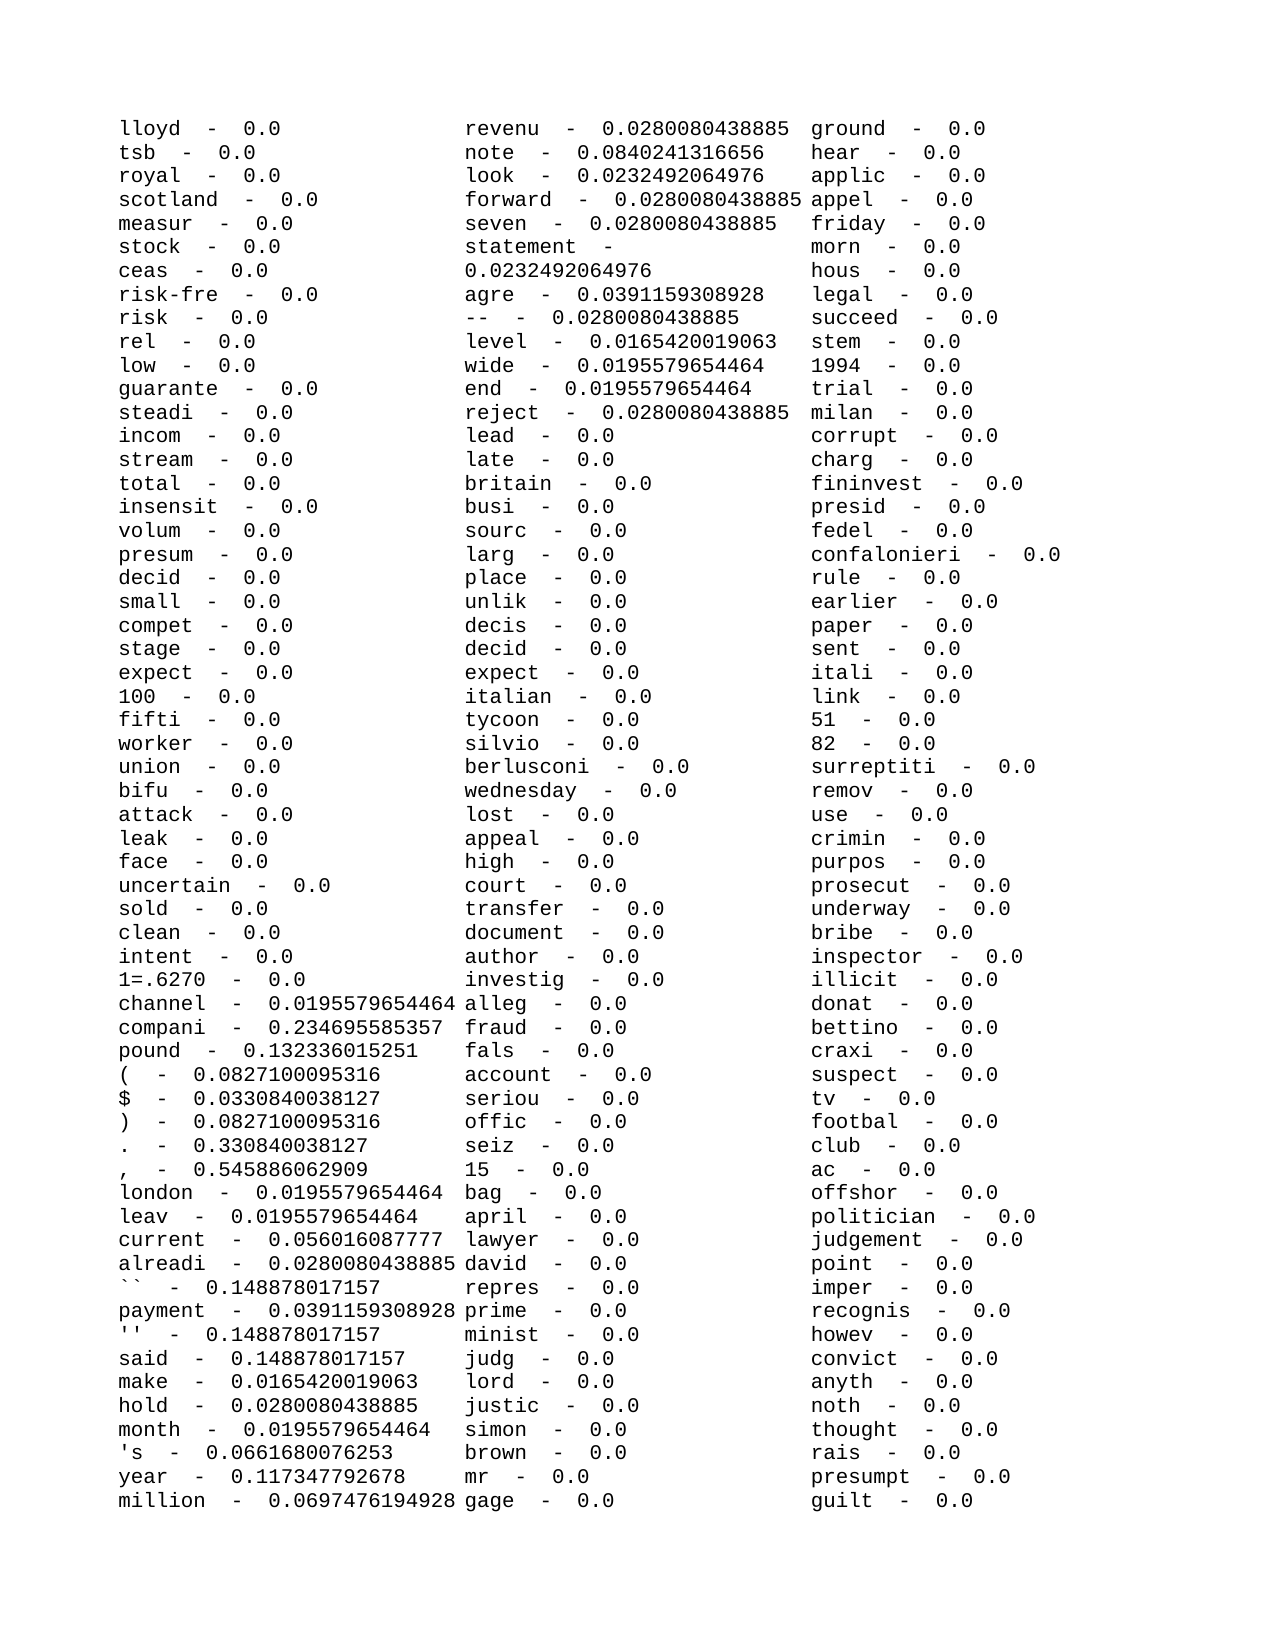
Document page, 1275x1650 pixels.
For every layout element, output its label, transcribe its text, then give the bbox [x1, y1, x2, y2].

text hear - 0.0 [811, 142, 1157, 165]
text million - 0.0697476194928 [118, 1489, 464, 1513]
text measur - 0.0 [118, 213, 464, 236]
text footbal - 0.0 [811, 1111, 1157, 1135]
text recognis - 0.0 [811, 1300, 1157, 1324]
text incom - 0.0 [118, 426, 464, 449]
text lord - 0.0 [464, 1371, 811, 1395]
text david - 0.0 [464, 1253, 811, 1277]
text look - 0.0232492064976 [464, 165, 811, 189]
text uncertain - 0.0 [118, 875, 464, 898]
text imper - 0.0 [811, 1277, 1157, 1300]
text sourc - 0.0 [464, 520, 811, 544]
text justic - 0.0 [464, 1395, 811, 1419]
text club - 0.0 [811, 1135, 1157, 1158]
text leak - 0.0 [118, 827, 464, 851]
text lloyd - 0.0 [118, 118, 464, 142]
text stem - 0.0 [811, 331, 1157, 354]
text clean - 0.0 [118, 922, 464, 946]
text small - 0.0 [118, 591, 464, 615]
text 100 - 0.0 [118, 686, 464, 709]
text gage - 0.0 [464, 1489, 811, 1513]
text ( - 0.0827100095316 [118, 1064, 464, 1088]
text brown - 0.0 [464, 1442, 811, 1466]
text 15 - 0.0 [464, 1158, 811, 1182]
text hold - 0.0280080438885 [118, 1395, 464, 1419]
text lawyer - 0.0 [464, 1229, 811, 1253]
text tsb - 0.0 [118, 142, 464, 165]
text worker - 0.0 [118, 733, 464, 757]
text thought - 0.0 [811, 1419, 1157, 1442]
text tycoon - 0.0 [464, 709, 811, 733]
text month - 0.0195579654464 [118, 1419, 464, 1442]
text guarante - 0.0 [118, 378, 464, 402]
text fals - 0.0 [464, 1040, 811, 1064]
text britain - 0.0 [464, 473, 811, 496]
text wednesday - 0.0 [464, 780, 811, 804]
text itali - 0.0 [811, 662, 1157, 686]
text rais - 0.0 [811, 1442, 1157, 1466]
text forward - 0.0280080438885 [464, 189, 811, 213]
text crimin - 0.0 [811, 827, 1157, 851]
text judgement - 0.0 [811, 1229, 1157, 1253]
text sold - 0.0 [118, 898, 464, 922]
text rel - 0.0 [118, 331, 464, 354]
text royal - 0.0 [118, 165, 464, 189]
text charg - 0.0 [811, 449, 1157, 473]
text union - 0.0 [118, 757, 464, 780]
text pound - 0.132336015251 [118, 1040, 464, 1064]
text busi - 0.0 [464, 496, 811, 520]
text presum - 0.0 [118, 544, 464, 567]
text simon - 0.0 [464, 1419, 811, 1442]
text note - 0.0840241316656 [464, 142, 811, 165]
text high - 0.0 [464, 851, 811, 875]
text presumpt - 0.0 [811, 1466, 1157, 1489]
text 82 - 0.0 [811, 733, 1157, 757]
text donat - 0.0 [811, 993, 1157, 1017]
text risk - 0.0 [118, 307, 464, 331]
text anyth - 0.0 [811, 1371, 1157, 1395]
text risk-fre - 0.0 [118, 284, 464, 307]
text place - 0.0 [464, 567, 811, 591]
text appel - 0.0 [811, 189, 1157, 213]
text earlier - 0.0 [811, 591, 1157, 615]
text ground - 0.0 [811, 118, 1157, 142]
text 1=.6270 - 0.0 [118, 969, 464, 993]
text minist - 0.0 [464, 1324, 811, 1348]
text alreadi - 0.0280080438885 [118, 1253, 464, 1277]
text end - 0.0195579654464 [464, 378, 811, 402]
text -- - 0.0280080438885 [464, 307, 811, 331]
text 51 - 0.0 [811, 709, 1157, 733]
text paper - 0.0 [811, 615, 1157, 638]
text '' - 0.148878017157 [118, 1324, 464, 1348]
text seven - 0.0280080438885 [464, 213, 811, 236]
text stream - 0.0 [118, 449, 464, 473]
text `` - 0.148878017157 [118, 1277, 464, 1300]
text fraud - 0.0 [464, 1017, 811, 1040]
text . - 0.330840038127 [118, 1135, 464, 1158]
text purpos - 0.0 [811, 851, 1157, 875]
text bag - 0.0 [464, 1182, 811, 1206]
text scotland - 0.0 [118, 189, 464, 213]
text prosecut - 0.0 [811, 875, 1157, 898]
text offshor - 0.0 [811, 1182, 1157, 1206]
text italian - 0.0 [464, 686, 811, 709]
text ceas - 0.0 [118, 260, 464, 284]
text total - 0.0 [118, 473, 464, 496]
text , - 0.545886062909 [118, 1158, 464, 1182]
text succeed - 0.0 [811, 307, 1157, 331]
text appeal - 0.0 [464, 827, 811, 851]
text low - 0.0 [118, 354, 464, 378]
text compani - 0.234695585357 [118, 1017, 464, 1040]
text prime - 0.0 [464, 1300, 811, 1324]
text craxi - 0.0 [811, 1040, 1157, 1064]
text make - 0.0165420019063 [118, 1371, 464, 1395]
text berlusconi - 0.0 [464, 757, 811, 780]
text wide - 0.0195579654464 [464, 354, 811, 378]
text statement - 0.0232492064976 [464, 236, 811, 284]
text seiz - 0.0 [464, 1135, 811, 1158]
text transfer - 0.0 [464, 898, 811, 922]
text rule - 0.0 [811, 567, 1157, 591]
text stage - 0.0 [118, 638, 464, 662]
text repres - 0.0 [464, 1277, 811, 1300]
text politician - 0.0 [811, 1206, 1157, 1229]
text fininvest - 0.0 [811, 473, 1157, 496]
text seriou - 0.0 [464, 1088, 811, 1111]
text offic - 0.0 [464, 1111, 811, 1135]
text judg - 0.0 [464, 1348, 811, 1371]
text current - 0.056016087777 [118, 1229, 464, 1253]
text late - 0.0 [464, 449, 811, 473]
text milan - 0.0 [811, 402, 1157, 426]
text howev - 0.0 [811, 1324, 1157, 1348]
text author - 0.0 [464, 946, 811, 969]
text reject - 0.0280080438885 [464, 402, 811, 426]
text insensit - 0.0 [118, 496, 464, 520]
text investig - 0.0 [464, 969, 811, 993]
text channel - 0.0195579654464 [118, 993, 464, 1017]
text intent - 0.0 [118, 946, 464, 969]
text steadi - 0.0 [118, 402, 464, 426]
text confalonieri - 0.0 [811, 544, 1157, 567]
text trial - 0.0 [811, 378, 1157, 402]
text tv - 0.0 [811, 1088, 1157, 1111]
text $ - 0.0330840038127 [118, 1088, 464, 1111]
text account - 0.0 [464, 1064, 811, 1088]
text morn - 0.0 [811, 236, 1157, 260]
text silvio - 0.0 [464, 733, 811, 757]
text corrupt - 0.0 [811, 426, 1157, 449]
text larg - 0.0 [464, 544, 811, 567]
text payment - 0.0391159308928 [118, 1300, 464, 1324]
text legal - 0.0 [811, 284, 1157, 307]
text decis - 0.0 [464, 615, 811, 638]
text point - 0.0 [811, 1253, 1157, 1277]
text 1994 - 0.0 [811, 354, 1157, 378]
text court - 0.0 [464, 875, 811, 898]
text ) - 0.0827100095316 [118, 1111, 464, 1135]
text revenu - 0.0280080438885 [464, 118, 811, 142]
text alleg - 0.0 [464, 993, 811, 1017]
text mr - 0.0 [464, 1466, 811, 1489]
text bettino - 0.0 [811, 1017, 1157, 1040]
text attack - 0.0 [118, 804, 464, 827]
text presid - 0.0 [811, 496, 1157, 520]
text year - 0.117347792678 [118, 1466, 464, 1489]
text lead - 0.0 [464, 426, 811, 449]
text surreptiti - 0.0 [811, 757, 1157, 780]
text face - 0.0 [118, 851, 464, 875]
text said - 0.148878017157 [118, 1348, 464, 1371]
text inspector - 0.0 [811, 946, 1157, 969]
text link - 0.0 [811, 686, 1157, 709]
text 's - 0.0661680076253 [118, 1442, 464, 1466]
text leav - 0.0195579654464 [118, 1206, 464, 1229]
text fedel - 0.0 [811, 520, 1157, 544]
text suspect - 0.0 [811, 1064, 1157, 1088]
text fifti - 0.0 [118, 709, 464, 733]
text agre - 0.0391159308928 [464, 284, 811, 307]
text document - 0.0 [464, 922, 811, 946]
text bribe - 0.0 [811, 922, 1157, 946]
text use - 0.0 [811, 804, 1157, 827]
text underway - 0.0 [811, 898, 1157, 922]
text unlik - 0.0 [464, 591, 811, 615]
text level - 0.0165420019063 [464, 331, 811, 354]
text decid - 0.0 [118, 567, 464, 591]
text volum - 0.0 [118, 520, 464, 544]
text hous - 0.0 [811, 260, 1157, 284]
text april - 0.0 [464, 1206, 811, 1229]
text bifu - 0.0 [118, 780, 464, 804]
text applic - 0.0 [811, 165, 1157, 189]
text sent - 0.0 [811, 638, 1157, 662]
text stock - 0.0 [118, 236, 464, 260]
text friday - 0.0 [811, 213, 1157, 236]
text expect - 0.0 [118, 662, 464, 686]
text decid - 0.0 [464, 638, 811, 662]
text noth - 0.0 [811, 1395, 1157, 1419]
text guilt - 0.0 [811, 1489, 1157, 1513]
text convict - 0.0 [811, 1348, 1157, 1371]
text compet - 0.0 [118, 615, 464, 638]
text ac - 0.0 [811, 1158, 1157, 1182]
text expect - 0.0 [464, 662, 811, 686]
text illicit - 0.0 [811, 969, 1157, 993]
text lost - 0.0 [464, 804, 811, 827]
text london - 0.0195579654464 [118, 1182, 464, 1206]
text remov - 0.0 [811, 780, 1157, 804]
